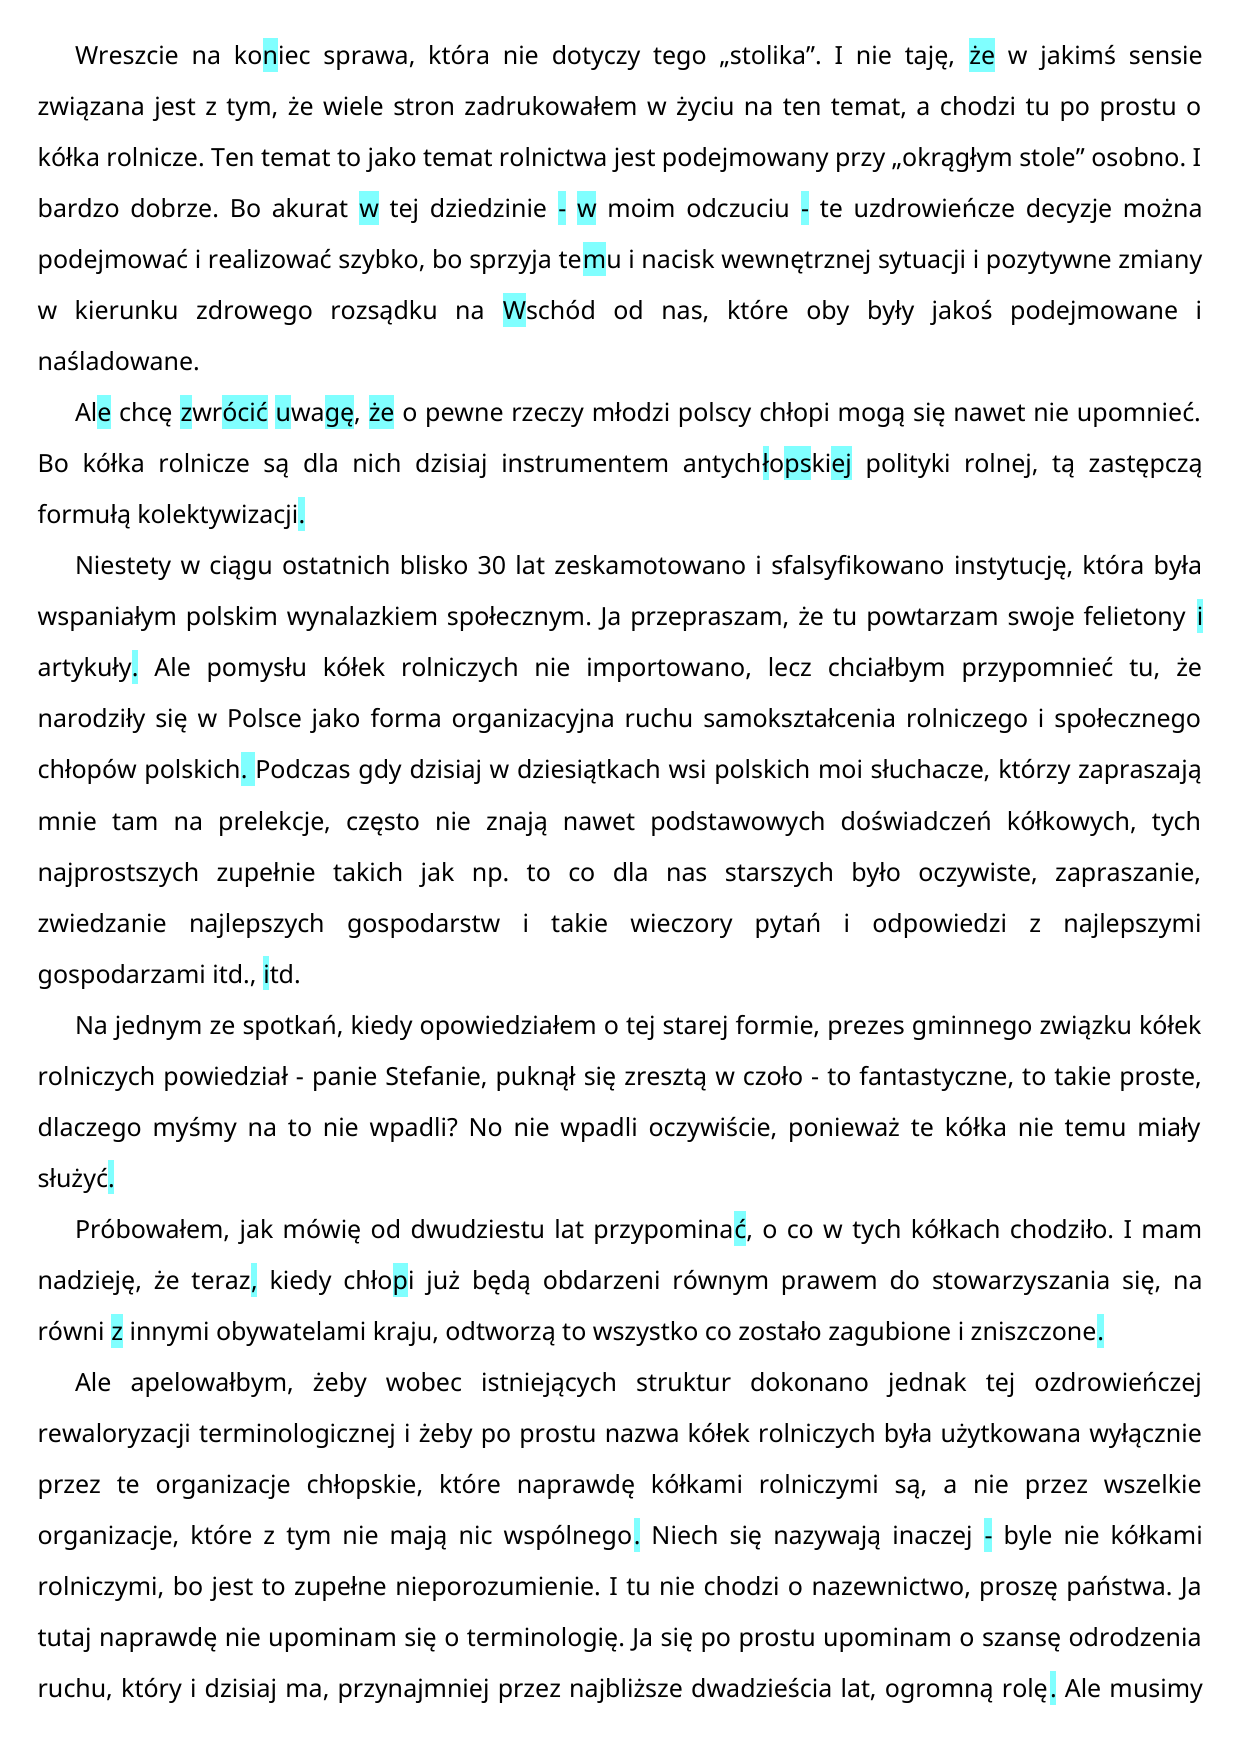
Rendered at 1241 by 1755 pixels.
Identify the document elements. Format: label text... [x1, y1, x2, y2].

text Próbowałem, jak mówię od dwudziestu lat przypominać, o co w tych kółkach chodziło. I mam nadzieję, że teraz, kiedy chłopi już będą obdarzeni równym prawem do stowarzyszania się, na równi z innymi obywatelami kraju, odtworzą to wszystko co zostało zagubione i zniszczone. [37, 1211, 1203, 1348]
text Ale apelowałbym, żeby wobec istniejących struktur dokonano jednak tej ozdrowieńczej rewaloryzacji terminologicznej i żeby po prostu nazwa kółek rolniczych była użytkowana wyłącznie przez te organizacje chłopskie, które naprawdę kółkami rolniczymi są, a nie przez wszelkie organizacje, które z tym nie mają nic wspólnego. Niech się nazywają inaczej - byle nie kółkami rolniczymi, bo jest to zupełne nieporozumienie. I tu nie chodzi o nazewnictwo, proszę państwa. Ja tutaj naprawdę nie upominam się o terminologię. Ja się po prostu upominam o szansę odrodzenia ruchu, który i dzisiaj ma, przynajmniej przez najbliższe dwadzieścia lat, ogromną rolę. Ale musimy [37, 1364, 1203, 1705]
text Ale chcę zwrócić uwagę, że o pewne rzeczy młodzi polscy chłopi mogą się nawet nie upomnieć. Bo kółka rolnicze są dla nich dzisiaj instrumentem antychłopskiej polityki rolnej, tą zastępczą formułą kolektywizacji. [37, 395, 1203, 531]
text Niestety w ciągu ostatnich blisko 30 lat zeskamotowano i sfalsyfikowano instytucję, która była wspaniałym polskim wynalazkiem społecznym. Ja przepraszam, że tu powtarzam swoje felietony i artykuły. Ale pomysłu kółek rolniczych nie importowano, lecz chciałbym przypomnieć tu, że narodziły się w Polsce jako forma organizacyjna ruchu samokształcenia rolniczego i społecznego chłopów polskich. Podczas gdy dzisiaj w dziesiątkach wsi polskich moi słuchacze, którzy zapraszają mnie tam na prelekcje, często nie znają nawet podstawowych doświadczeń kółkowych, tych najprostszych zupełnie takich jak np. to co dla nas starszych było oczywiste, zapraszanie, zwiedzanie najlepszych gospodarstw i takie wieczory pytań i odpowiedzi z najlepszymi gospodarzami itd., itd. [37, 548, 1203, 990]
text Na jednym ze spotkań, kiedy opowiedziałem o tej starej formie, prezes gminnego związku kółek rolniczych powiedział - panie Stefanie, puknął się zresztą w czoło - to fantastyczne, to takie proste, dlaczego myśmy na to nie wpadli? No nie wpadli oczywiście, ponieważ te kółka nie temu miały służyć. [37, 1007, 1203, 1194]
text Wreszcie na koniec sprawa, która nie dotyczy tego „stolika”. I nie taję, że w jakimś sensie związana jest z tym, że wiele stron zadrukowałem w życiu na ten temat, a chodzi tu po prostu o kółka rolnicze. Ten temat to jako temat rolnictwa jest podejmowany przy „okrągłym stole” osobno. I bardzo dobrze. Bo akurat w tej dziedzinie - w moim odczuciu - te uzdrowieńcze decyzje można podejmować i realizować szybko, bo sprzyja temu i nacisk wewnętrznej sytuacji i pozytywne zmiany w kierunku zdrowego rozsądku na Wschód od nas, które oby były jakoś podejmowane i naśladowane. [37, 37, 1203, 378]
